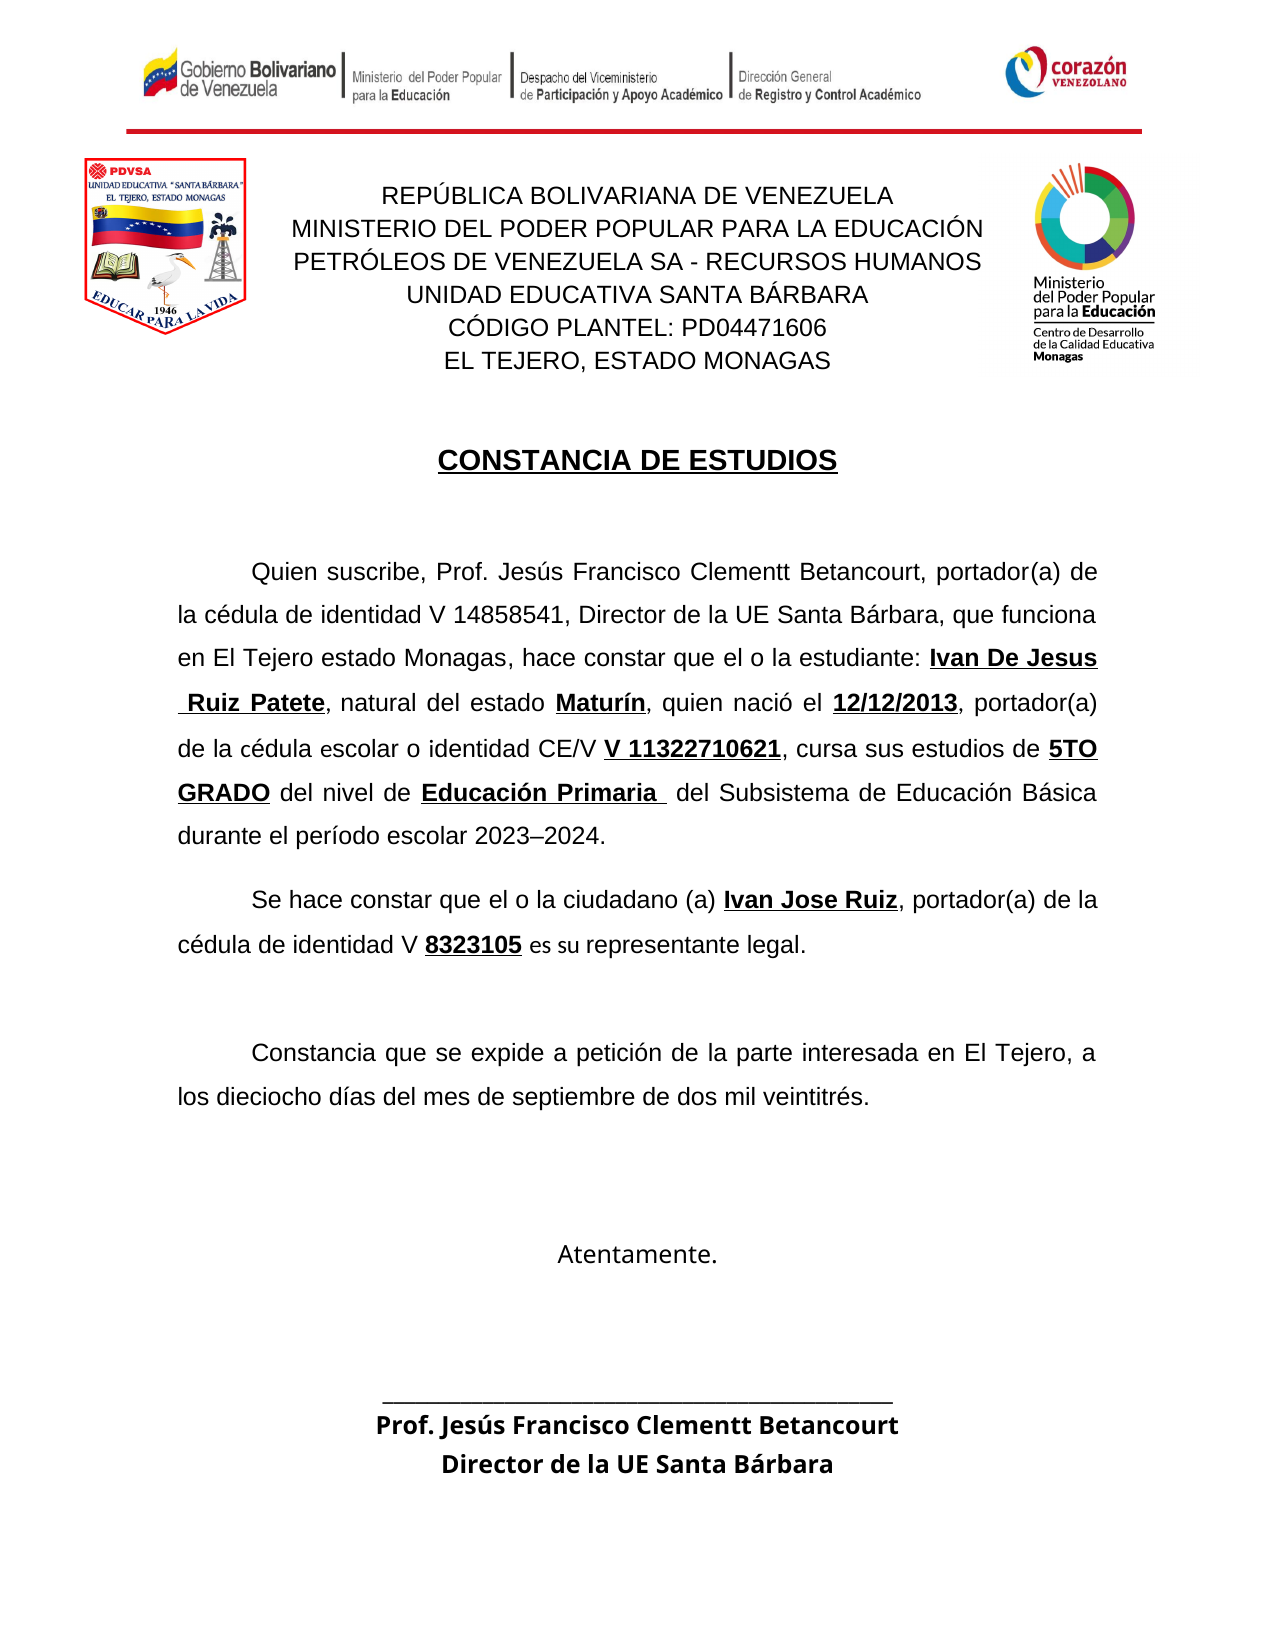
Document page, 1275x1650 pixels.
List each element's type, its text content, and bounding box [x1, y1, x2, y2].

picture [126, 11, 1142, 134]
picture [79, 158, 252, 335]
text Se hace constar que el o la ciudadano (a) Ivan Jose Ruiz, portador(a) de la cédula de identidad V 8323105 es su representante legal. [177, 885, 1098, 959]
subtitle PETRÓLEOS DE VENEZUELA SA - RECURSOS HUMANOS [252, 247, 978, 275]
subtitle MINISTERIO DEL PODER POPULAR PARA LA EDUCACIÓN [252, 214, 978, 242]
text CÓDIGO PLANTEL: PD04471606 [177, 313, 978, 341]
text Atentamente. [177, 1237, 1098, 1271]
text Quien suscribe, Prof. Jesús Francisco Clementt Betancourt, portador(a) de la cédula de identidad V 14858541, Director de la UE Santa Bárbara, que funciona en El Tejero estado Monagas, hace constar que el o la estudiante: Ivan De Jesus Ruiz Patete, natural del estado Maturín, quien nació el 12/12/2013, portador(a) de la cédula escolar o identidad CE/V V 11322710621, cursa sus estudios de 5TO GRADO del nivel de Educación Primaria del Subsistema de Educación Básica durante el período escolar 2023–2024. [177, 557, 1098, 849]
text ______________________________________________ [177, 1373, 1098, 1407]
text Prof. Jesús Francisco Clementt Betancourt [177, 1407, 1098, 1441]
text UNIDAD EDUCATIVA SANTA BÁRBARA [252, 280, 978, 308]
text Director de la UE Santa Bárbara [177, 1447, 1098, 1481]
picture [978, 153, 1200, 377]
subtitle REPÚBLICA BOLIVARIANA DE VENEZUELA [252, 181, 978, 209]
text Constancia que se expide a petición de la parte interesada en El Tejero, a los dieciocho días del mes de septiembre de dos mil veintitrés. [177, 1038, 1098, 1110]
text EL TEJERO, ESTADO MONAGAS [177, 346, 978, 374]
subtitle CONSTANCIA DE ESTUDIOS [177, 443, 1098, 476]
